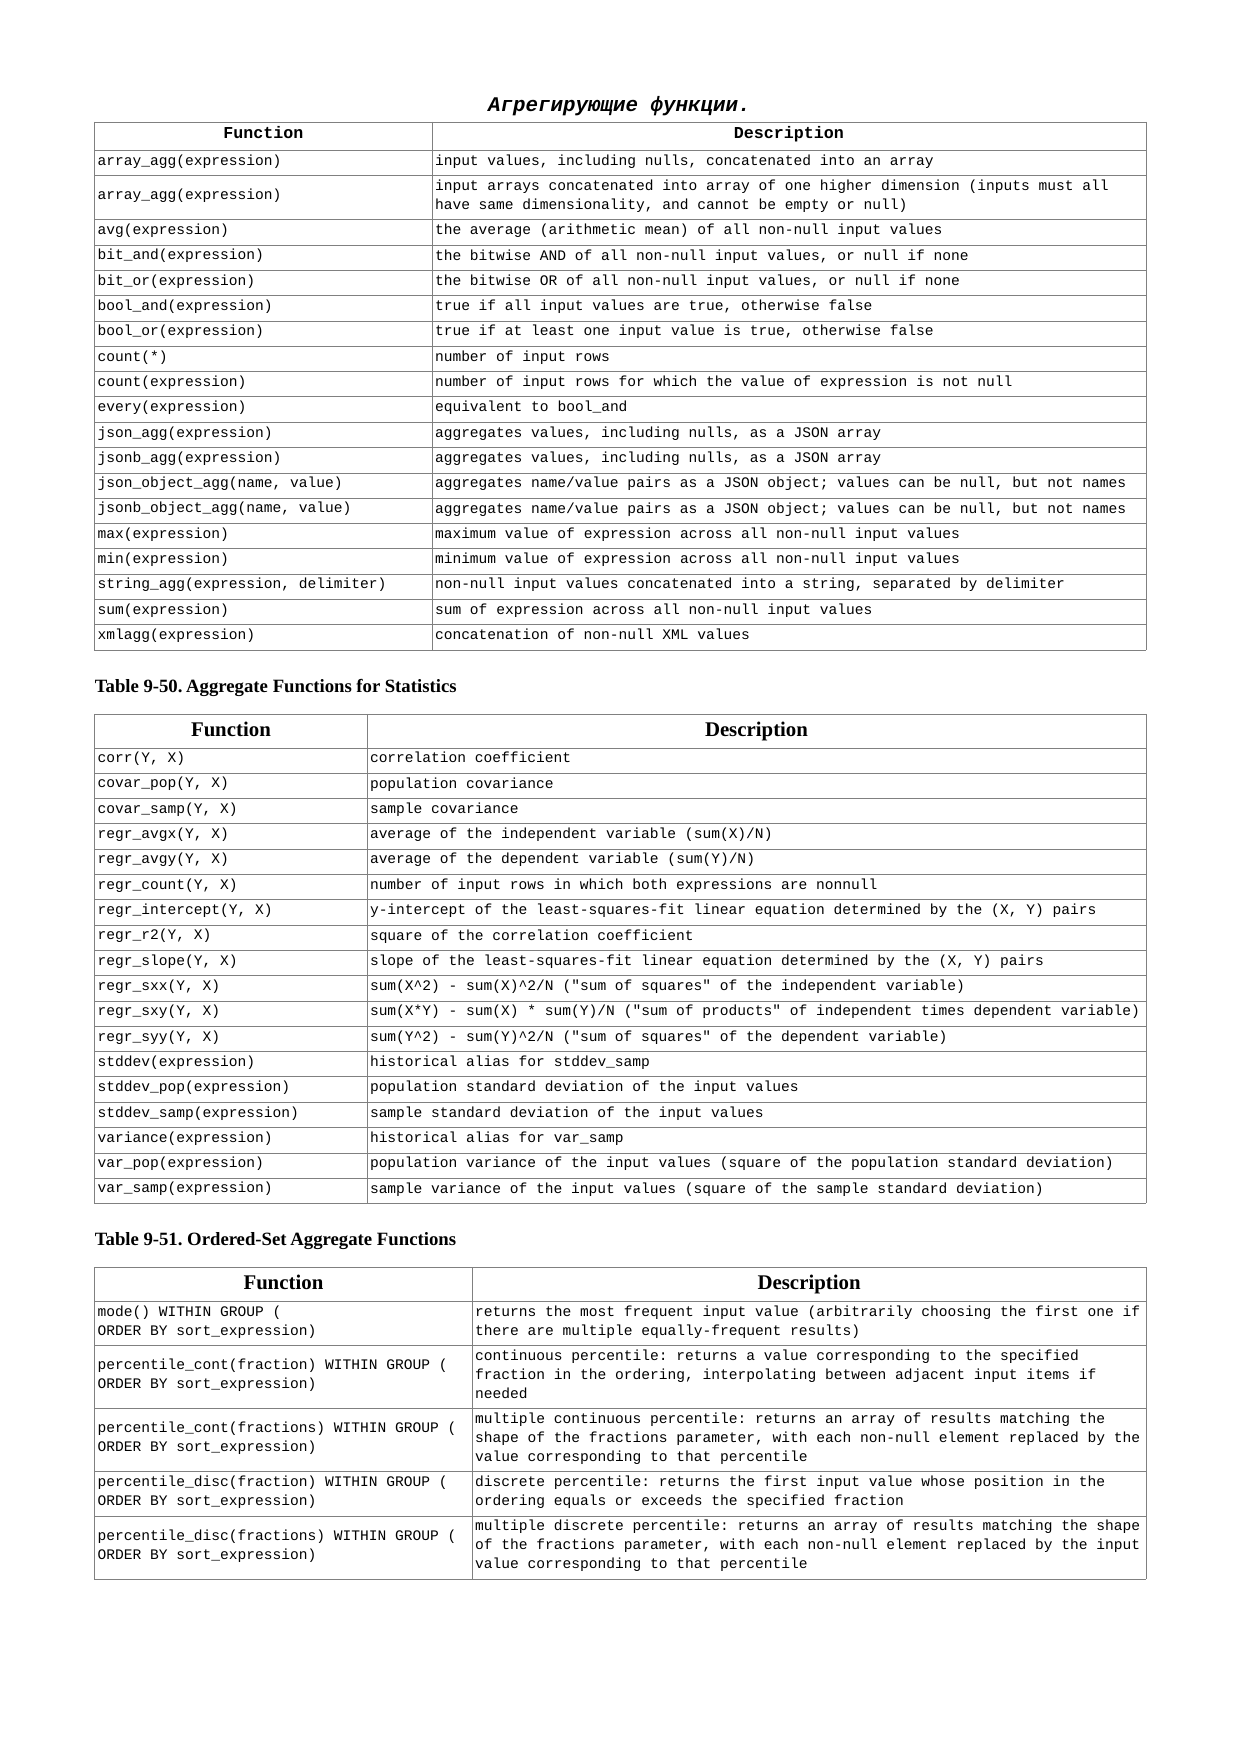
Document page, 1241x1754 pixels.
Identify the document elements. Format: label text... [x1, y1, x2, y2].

table_cell json_object_agg(name, value) [95, 474, 432, 498]
table_cell xmlagg(expression) [95, 625, 432, 649]
table_cell regr_r2(Y, X) [95, 926, 367, 950]
table_cell covar_pop(Y, X) [95, 774, 367, 798]
table_cell sum(X*Y) - sum(X) * sum(Y)/N ("sum of products" of independent times dependent variable) [368, 1002, 1146, 1026]
table_cell the bitwise AND of all non-null input values, or null if none [433, 246, 1146, 270]
table_header Function [95, 123, 432, 150]
table_cell every(expression) [95, 397, 432, 422]
table_cell percentile_disc(fraction) WITHIN GROUP ( ORDER BY sort_expression) [95, 1472, 472, 1516]
table_cell slope of the least-squares-fit linear equation determined by the (X, Y) pairs [368, 951, 1146, 975]
table_cell population variance of the input values (square of the population standard deviation) [368, 1154, 1146, 1178]
table_cell non-null input values concatenated into a string, separated by delimiter [433, 575, 1146, 599]
text Table 9-51. Ordered-Set Aggregate Functions [94, 1228, 1146, 1249]
table_cell mode() WITHIN GROUP ( ORDER BY sort_expression) [95, 1302, 472, 1345]
table_cell aggregates name/value pairs as a JSON object; values can be null, but not names [433, 499, 1146, 523]
table_cell regr_sxy(Y, X) [95, 1002, 367, 1026]
table_cell count(expression) [95, 372, 432, 396]
table_cell bool_and(expression) [95, 296, 432, 321]
table_cell true if all input values are true, otherwise false [433, 296, 1146, 321]
table_cell percentile_cont(fraction) WITHIN GROUP ( ORDER BY sort_expression) [95, 1346, 472, 1408]
table_cell jsonb_agg(expression) [95, 448, 432, 472]
table_cell min(expression) [95, 549, 432, 574]
table_cell number of input rows in which both expressions are nonnull [368, 875, 1146, 899]
table_cell number of input rows [433, 347, 1146, 371]
table_cell percentile_cont(fractions) WITHIN GROUP ( ORDER BY sort_expression) [95, 1409, 472, 1471]
table_cell average of the independent variable (sum(X)/N) [368, 824, 1146, 849]
table_cell returns the most frequent input value (arbitrarily choosing the first one if there are multiple equally-frequent results) [473, 1302, 1146, 1345]
table_cell minimum value of expression across all non-null input values [433, 549, 1146, 574]
table_cell maximum value of expression across all non-null input values [433, 524, 1146, 548]
table_cell regr_slope(Y, X) [95, 951, 367, 975]
table_cell regr_count(Y, X) [95, 875, 367, 899]
table_cell avg(expression) [95, 220, 432, 244]
table_cell equivalent to bool_and [433, 397, 1146, 422]
table_cell number of input rows for which the value of expression is not null [433, 372, 1146, 396]
table_cell input values, including nulls, concatenated into an array [433, 151, 1146, 175]
table_cell historical alias for var_samp [368, 1128, 1146, 1152]
table_cell sample standard deviation of the input values [368, 1103, 1146, 1127]
table_cell variance(expression) [95, 1128, 367, 1152]
table_cell stddev_samp(expression) [95, 1103, 367, 1127]
table_cell discrete percentile: returns the first input value whose position in the ordering equals or exceeds the specified fraction [473, 1472, 1146, 1516]
table_cell corr(Y, X) [95, 749, 367, 773]
table_cell population covariance [368, 774, 1146, 798]
table_cell regr_sxx(Y, X) [95, 976, 367, 1001]
table_cell the average (arithmetic mean) of all non-null input values [433, 220, 1146, 244]
table_cell array_agg(expression) [95, 151, 432, 175]
table_cell sample covariance [368, 799, 1146, 823]
table_cell regr_syy(Y, X) [95, 1027, 367, 1051]
table_cell regr_avgx(Y, X) [95, 824, 367, 849]
table_cell sample variance of the input values (square of the sample standard deviation) [368, 1179, 1146, 1203]
table_cell stddev(expression) [95, 1052, 367, 1076]
table_cell true if at least one input value is true, otherwise false [433, 322, 1146, 346]
text Агрегирующие функции. [94, 94, 1146, 118]
table_cell sum(X^2) - sum(X)^2/N ("sum of squares" of the independent variable) [368, 976, 1146, 1001]
table_header Description [473, 1268, 1146, 1301]
table_cell bit_and(expression) [95, 246, 432, 270]
table_cell continuous percentile: returns a value corresponding to the specified fraction in the ordering, interpolating between adjacent input items if needed [473, 1346, 1146, 1408]
table_cell regr_intercept(Y, X) [95, 900, 367, 924]
table_cell bit_or(expression) [95, 271, 432, 295]
table_cell historical alias for stddev_samp [368, 1052, 1146, 1076]
table_cell covar_samp(Y, X) [95, 799, 367, 823]
table_cell aggregates name/value pairs as a JSON object; values can be null, but not names [433, 474, 1146, 498]
table_cell count(*) [95, 347, 432, 371]
table_cell bool_or(expression) [95, 322, 432, 346]
table_cell sum(Y^2) - sum(Y)^2/N ("sum of squares" of the dependent variable) [368, 1027, 1146, 1051]
table_cell concatenation of non-null XML values [433, 625, 1146, 649]
table_cell multiple discrete percentile: returns an array of results matching the shape of the fractions parameter, with each non-null element replaced by the input value corresponding to that percentile [473, 1517, 1146, 1579]
table_cell json_agg(expression) [95, 423, 432, 447]
table_cell var_pop(expression) [95, 1154, 367, 1178]
table_cell y-intercept of the least-squares-fit linear equation determined by the (X, Y) pairs [368, 900, 1146, 924]
table_cell population standard deviation of the input values [368, 1077, 1146, 1102]
table_cell the bitwise OR of all non-null input values, or null if none [433, 271, 1146, 295]
table_cell input arrays concatenated into array of one higher dimension (inputs must all have same dimensionality, and cannot be empty or null) [433, 176, 1146, 219]
table_header Description [368, 715, 1146, 747]
table_cell sum of expression across all non-null input values [433, 600, 1146, 624]
table_cell sum(expression) [95, 600, 432, 624]
table_cell string_agg(expression, delimiter) [95, 575, 432, 599]
table_cell average of the dependent variable (sum(Y)/N) [368, 850, 1146, 874]
table_header Function [95, 715, 367, 747]
table_cell aggregates values, including nulls, as a JSON array [433, 448, 1146, 472]
table_header Function [95, 1268, 472, 1301]
table_cell multiple continuous percentile: returns an array of results matching the shape of the fractions parameter, with each non-null element replaced by the value corresponding to that percentile [473, 1409, 1146, 1471]
table_cell aggregates values, including nulls, as a JSON array [433, 423, 1146, 447]
table_cell array_agg(expression) [95, 176, 432, 219]
table_cell var_samp(expression) [95, 1179, 367, 1203]
table_cell max(expression) [95, 524, 432, 548]
table_cell stddev_pop(expression) [95, 1077, 367, 1102]
table_header Description [433, 123, 1146, 150]
text Table 9-50. Aggregate Functions for Statistics [94, 674, 1146, 696]
table_cell regr_avgy(Y, X) [95, 850, 367, 874]
table_cell correlation coefficient [368, 749, 1146, 773]
table_cell square of the correlation coefficient [368, 926, 1146, 950]
table_cell percentile_disc(fractions) WITHIN GROUP ( ORDER BY sort_expression) [95, 1517, 472, 1579]
table_cell jsonb_object_agg(name, value) [95, 499, 432, 523]
